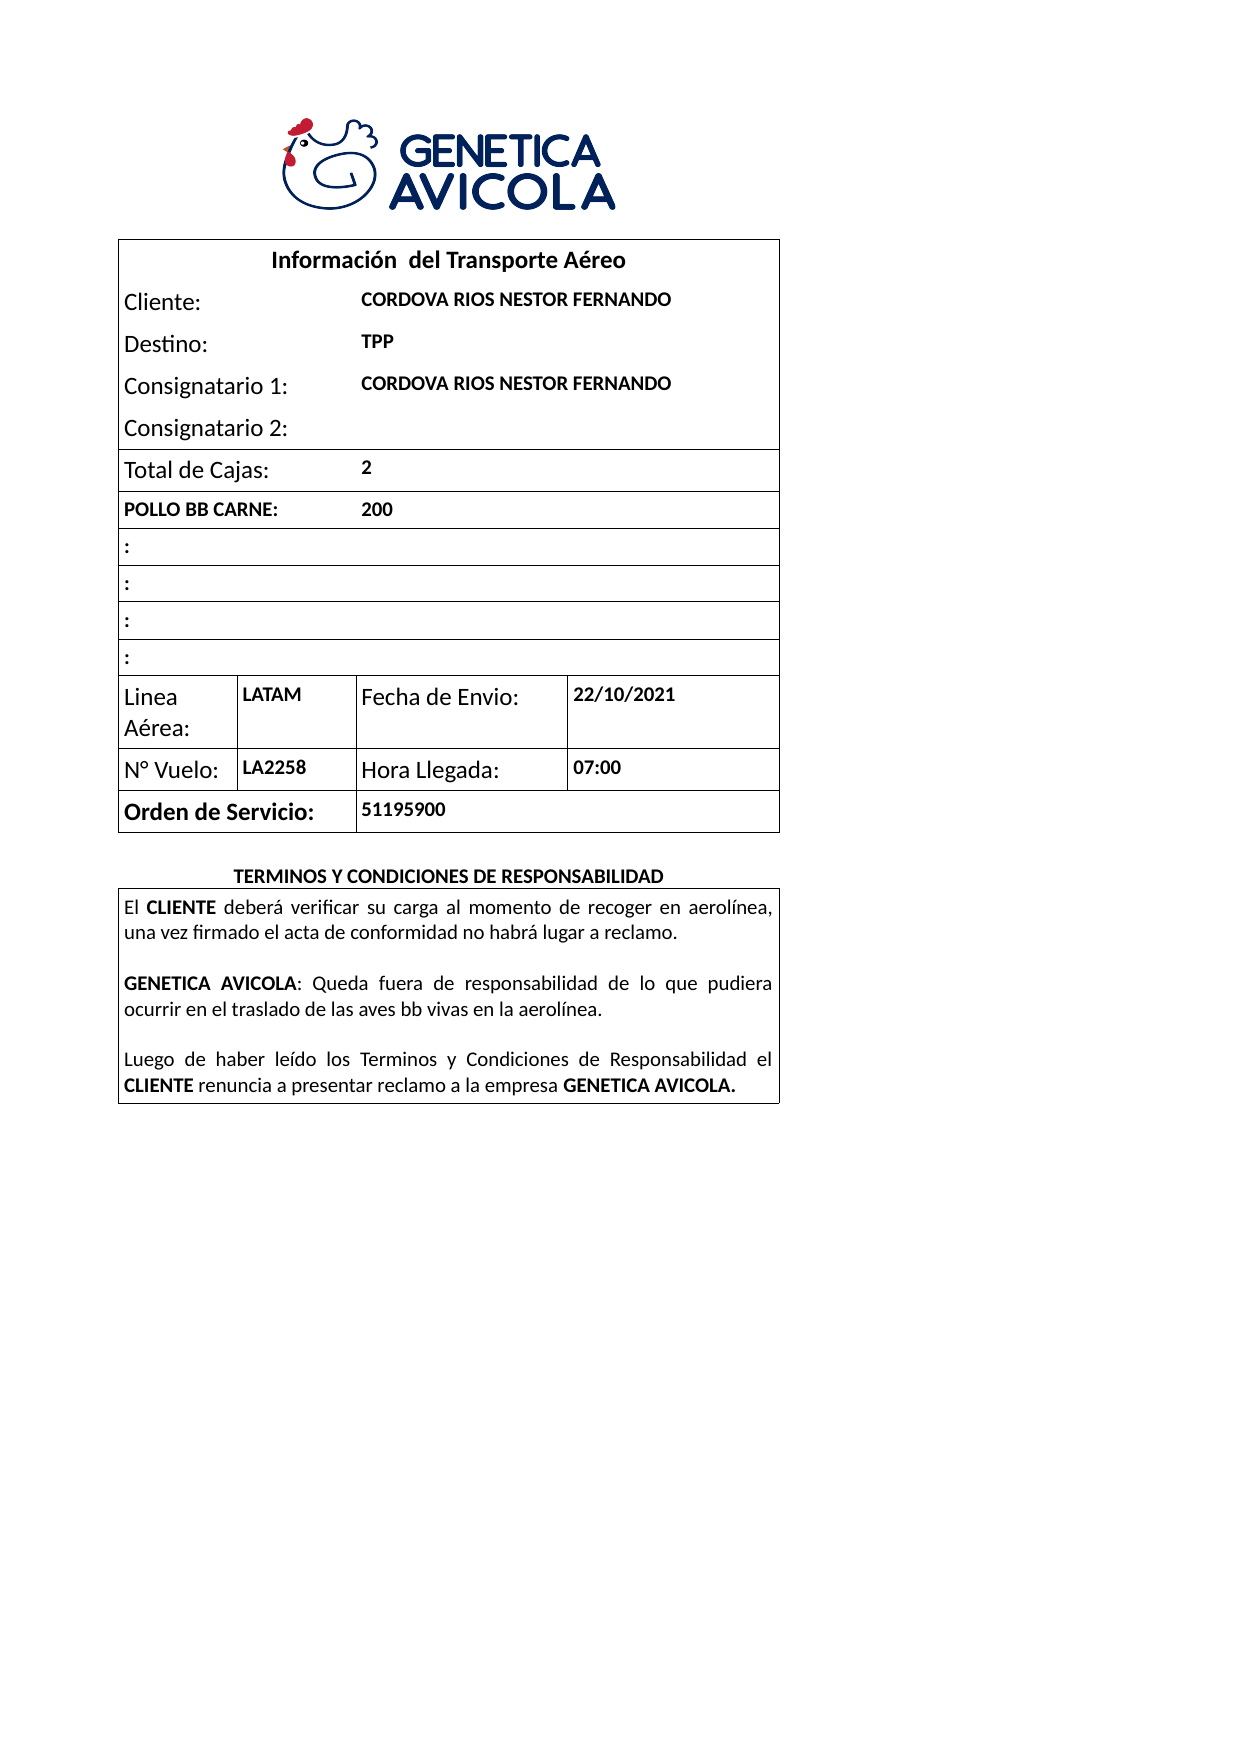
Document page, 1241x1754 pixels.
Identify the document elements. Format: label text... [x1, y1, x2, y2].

table_cell Hora Llegada: [357, 749, 567, 790]
table_cell [356, 640, 779, 675]
table_cell CORDOVA RIOS NESTOR FERNANDO [356, 365, 779, 406]
table_cell TERMINOS Y CONDICIONES DE RESPONSABILIDAD [118, 833, 779, 888]
table_cell [356, 406, 779, 448]
table_cell [356, 602, 779, 638]
table_cell 07:00 [568, 749, 779, 790]
table_cell Fecha de Envio: [357, 676, 567, 748]
table_cell : [119, 602, 356, 638]
table_cell N° Vuelo: [119, 749, 237, 790]
table_cell 22/10/2021 [568, 676, 779, 748]
picture [282, 118, 616, 210]
table_cell [356, 529, 779, 564]
table_cell El CLIENTE deberá verificar su carga al momento de recoger en aerolínea, una vez firmado el acta de conformidad no habrá lugar a reclamo. GENETICA AVICOLA: Queda fuera de responsabilidad de lo que pudiera ocurrir en el traslado de las aves bb vivas en la aerolínea. Luego de haber leído los Terminos y Condiciones de Responsabilidad el CLIENTE renuncia a presentar reclamo a la empresa GENETICA AVICOLA. [119, 889, 779, 1103]
table_cell : [119, 529, 356, 564]
table_cell Cliente: [119, 281, 356, 322]
table_cell TPP [356, 323, 779, 364]
table_cell POLLO BB CARNE: [119, 492, 356, 527]
table_header Información del Transporte Aéreo [119, 240, 779, 281]
table_cell Consignatario 2: [119, 406, 356, 448]
table_cell Consignatario 1: [119, 365, 356, 406]
table_cell 2 [356, 450, 779, 491]
table_cell : [119, 566, 356, 601]
table_cell [356, 566, 779, 601]
table_cell 51195900 [357, 791, 779, 832]
table_cell LATAM [238, 676, 356, 748]
table_cell 200 [356, 492, 779, 527]
table_cell Total de Cajas: [119, 450, 356, 491]
table_cell CORDOVA RIOS NESTOR FERNANDO [356, 281, 779, 322]
table_cell Orden de Servicio: [119, 791, 356, 832]
table_cell Destino: [119, 323, 356, 364]
table_cell Linea Aérea: [119, 676, 237, 748]
table_cell LA2258 [238, 749, 356, 790]
table_cell : [119, 640, 356, 675]
